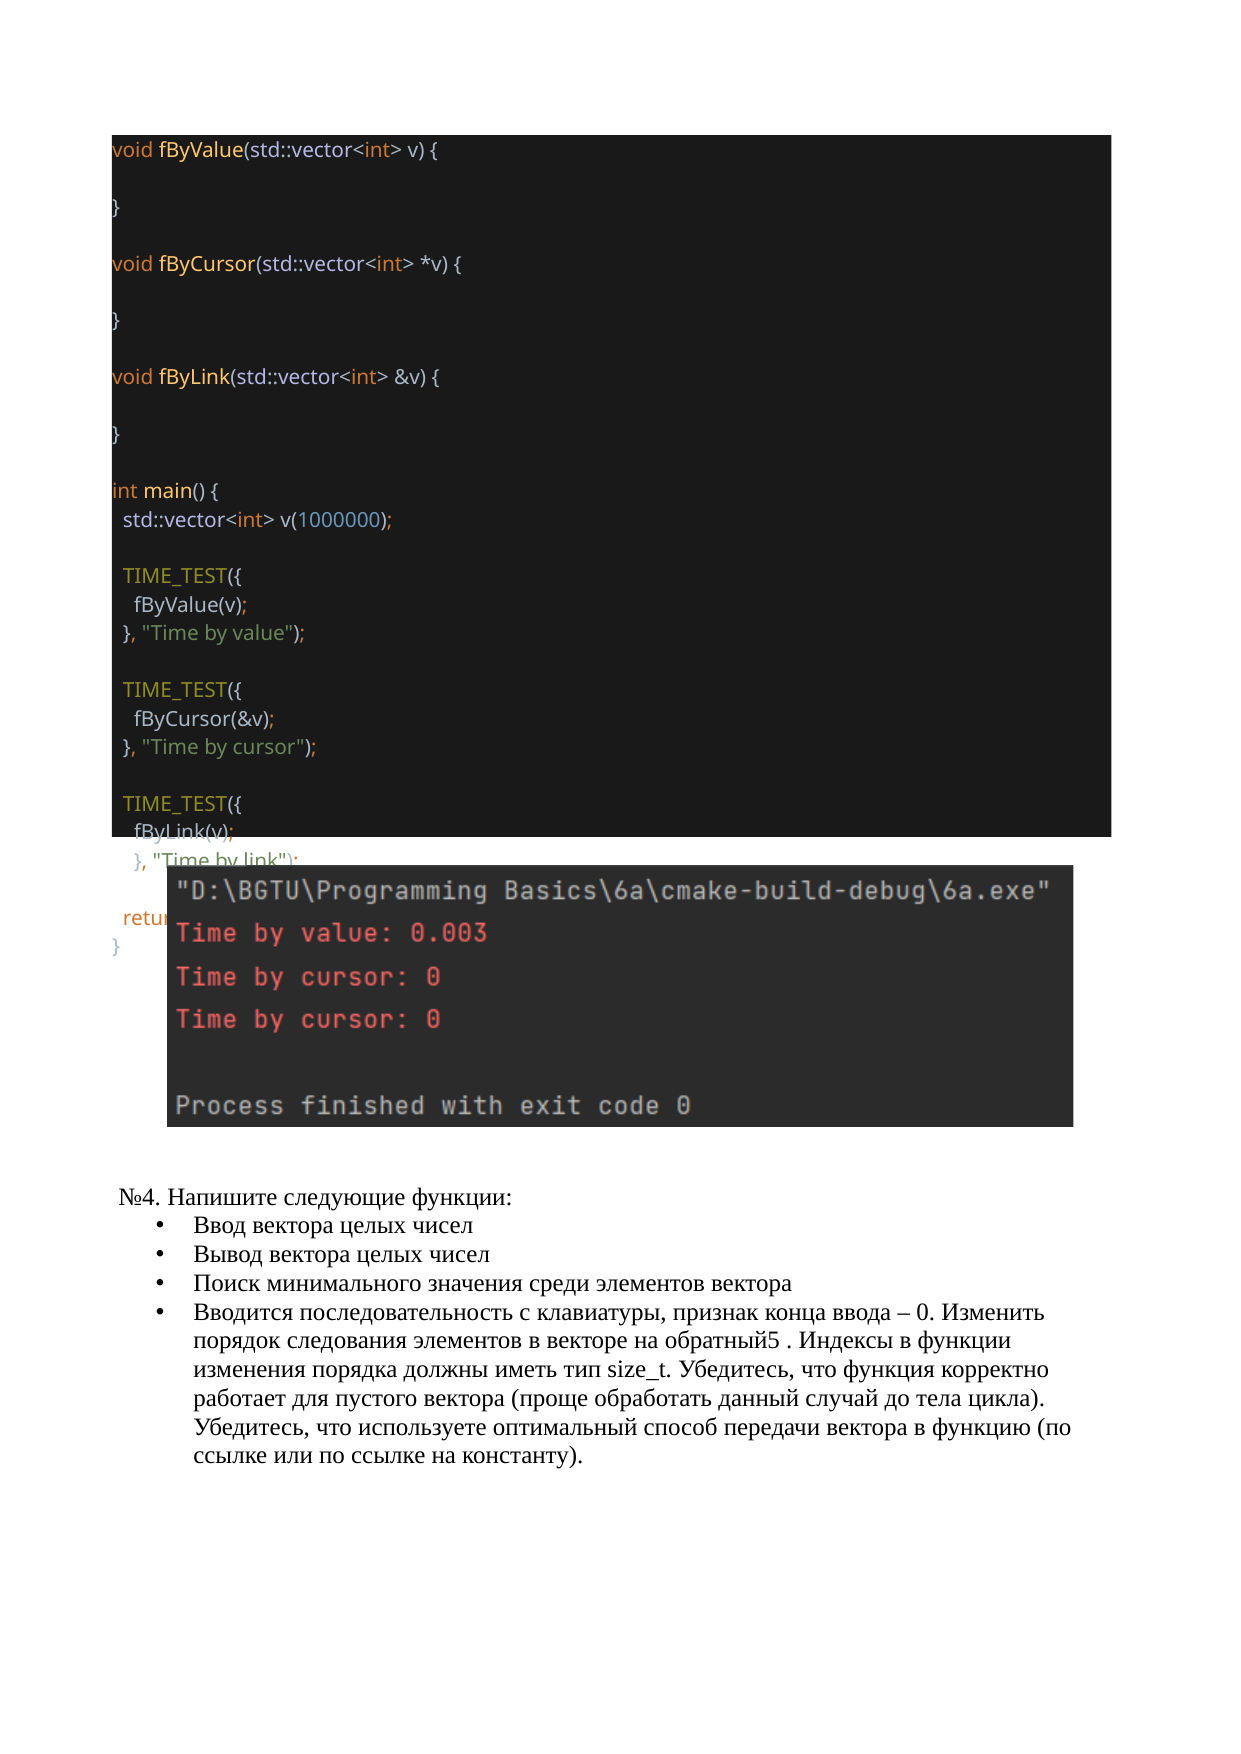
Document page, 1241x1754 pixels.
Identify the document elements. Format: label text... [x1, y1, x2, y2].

list Вывод вектора целых чисел  [156, 1239, 1122, 1268]
picture [167, 865, 1074, 1127]
list Вводится последовательность с клавиатуры, признак конца ввода – 0. Изменить порядок следования элементов в векторе на обратный5 . Индексы в функции изменения порядка должны иметь тип size_t. Убедитесь, что функция корректно работает для пустого вектора (проще обработать данный случай до тела цикла). Убедитесь, что используете оптимальный способ передачи вектора в функцию (по ссылке или по ссылке на константу). [156, 1297, 1122, 1469]
list Ввод вектора целых чисел  [156, 1211, 1122, 1239]
list Поиск минимального значения среди элементов вектора  [156, 1268, 1122, 1297]
text №4. Напишите следующие функции:  [118, 1182, 1122, 1211]
